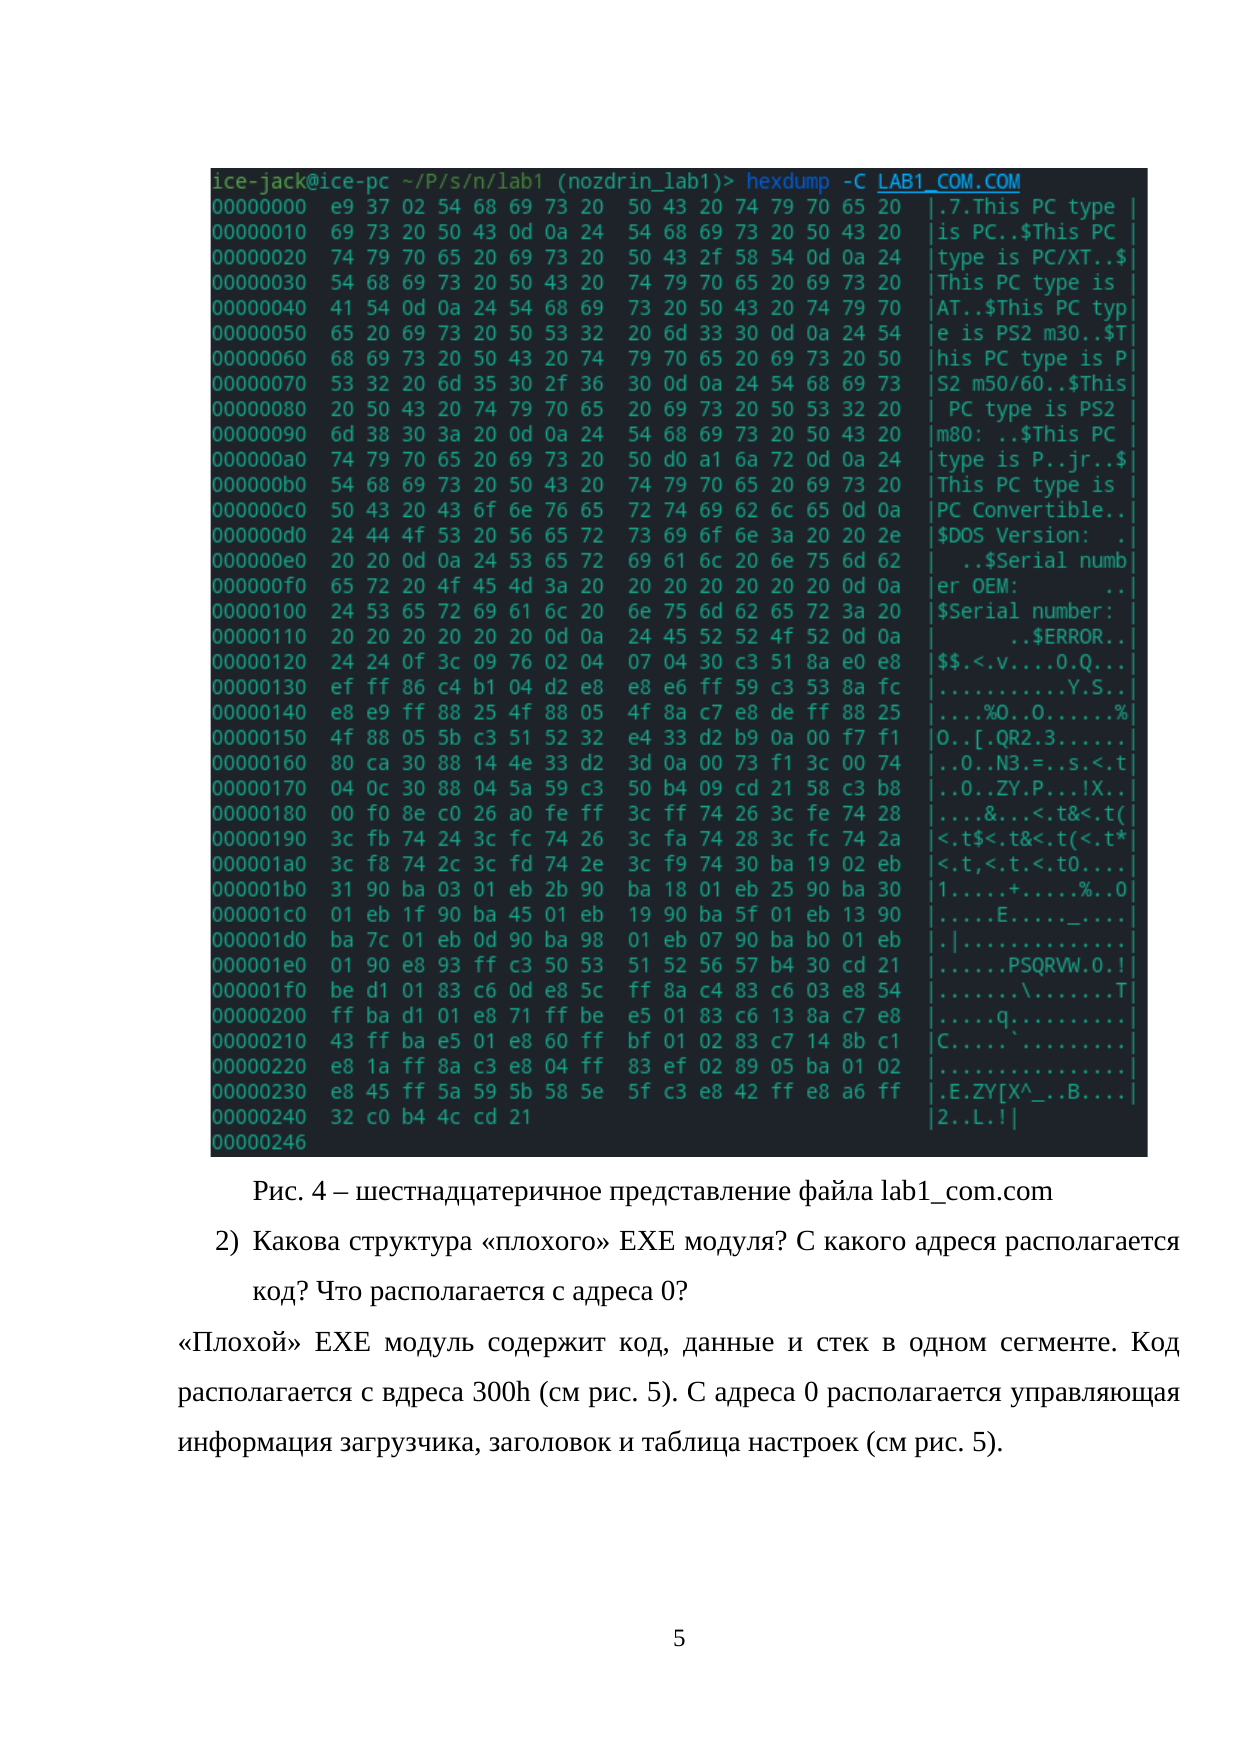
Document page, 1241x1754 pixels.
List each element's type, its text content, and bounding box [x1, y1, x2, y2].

list Какова структура «плохого» EXE модуля? С какого адреся располагается код? Что располагается с адреса 0? [215, 1223, 1181, 1307]
picture [210, 168, 1148, 1157]
text «Плохой» EXE модуль содержит код, данные и стек в одном сегменте. Код располагается с вдреса 300h (см рис. 5). С адреса 0 располагается управляющая информация загрузчика, заголовок и таблица настроек (см рис. 5). [177, 1324, 1181, 1458]
list Рис. 4 – шестнадцатеричное представление файла lab1_com.com [215, 219, 1181, 1206]
